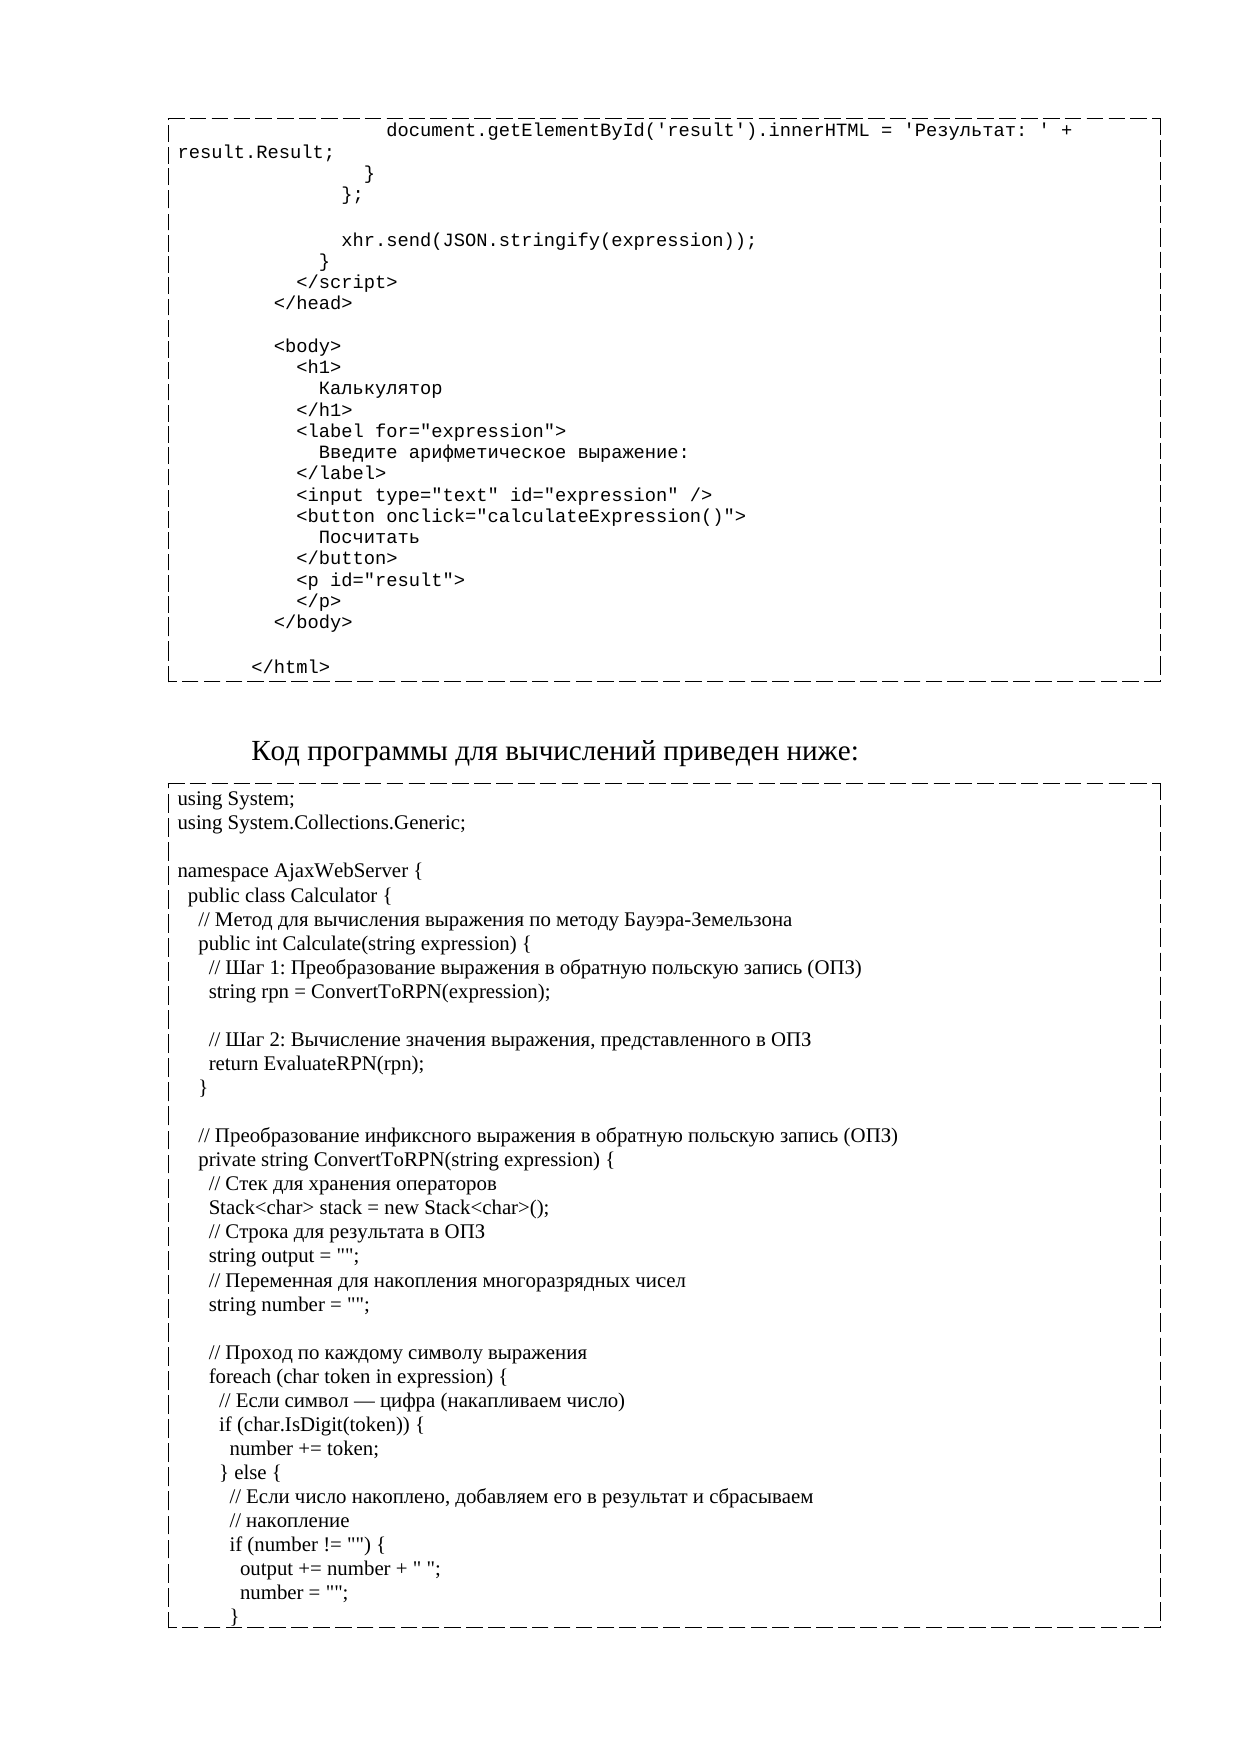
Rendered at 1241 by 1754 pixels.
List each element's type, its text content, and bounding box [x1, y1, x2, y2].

text <input type="text" id="expression" /> [177, 485, 1152, 507]
text } [177, 164, 1152, 185]
text private string ConvertToRPN(string expression) { [177, 1147, 1152, 1171]
text } [177, 1075, 1152, 1099]
text // Шаг 2: Вычисление значения выражения, представленного в ОПЗ [177, 1027, 1152, 1051]
text <label for="expression"> [177, 422, 1152, 443]
text return EvaluateRPN(rpn); [177, 1051, 1152, 1075]
text document.getElementById('result').innerHTML = 'Результат: ' + result.Result; [168, 118, 1161, 164]
text </h1> [177, 400, 1152, 422]
text using System.Collections.Generic; [177, 810, 1152, 834]
text // Проход по каждому символу выражения [177, 1340, 1152, 1364]
text string rpn = ConvertToRPN(expression); [177, 979, 1152, 1003]
text Код программы для вычислений приведен ниже: [177, 733, 1152, 766]
text </script> [177, 273, 1152, 294]
text xhr.send(JSON.stringify(expression)); [177, 230, 1152, 252]
text Посчитать [177, 528, 1152, 549]
text // Стек для хранения операторов [177, 1171, 1152, 1195]
text }; [177, 185, 1152, 206]
text </p> [177, 592, 1152, 613]
text </button> [177, 549, 1152, 570]
text <p id="result"> [177, 570, 1152, 592]
text } else { [177, 1460, 1152, 1484]
text // Преобразование инфиксного выражения в обратную польскую запись (ОПЗ) [177, 1123, 1152, 1147]
text </body> [177, 613, 1152, 634]
text <h1> [177, 358, 1152, 379]
text if (char.IsDigit(token)) { [177, 1412, 1152, 1436]
text <button onclick="calculateExpression()"> [177, 507, 1152, 528]
text // Шаг 1: Преобразование выражения в обратную польскую запись (ОПЗ) [177, 955, 1152, 979]
text output += number + " "; [177, 1556, 1152, 1580]
text // Метод для вычисления выражения по методу Бауэра-Земельзона [177, 907, 1152, 931]
text number = ""; [177, 1580, 1152, 1604]
text } [177, 252, 1152, 273]
text public int Calculate(string expression) { [177, 931, 1152, 955]
text // Строка для результата в ОПЗ [177, 1219, 1152, 1243]
text <body> [177, 337, 1152, 358]
text </head> [177, 294, 1152, 315]
text } [177, 1604, 1152, 1628]
text using System; [168, 783, 1161, 810]
text foreach (char token in expression) { [177, 1364, 1152, 1388]
text Введите арифметическое выражение: [177, 443, 1152, 464]
text Калькулятор [177, 379, 1152, 400]
text // Переменная для накопления многоразрядных чисел [177, 1267, 1152, 1292]
text // накопление [177, 1508, 1152, 1532]
text </html> [168, 655, 1161, 682]
text </label> [177, 464, 1152, 485]
text string output = ""; [177, 1243, 1152, 1267]
text string number = ""; [177, 1292, 1152, 1316]
text Stack<char> stack = new Stack<char>(); [177, 1195, 1152, 1219]
text if (number != "") { [177, 1532, 1152, 1556]
text // Если символ — цифра (накапливаем число) [177, 1388, 1152, 1412]
text namespace AjaxWebServer { [177, 858, 1152, 882]
text public class Calculator { [177, 882, 1152, 907]
text // Если число накоплено, добавляем его в результат и сбрасываем [177, 1484, 1152, 1508]
text number += token; [177, 1436, 1152, 1460]
